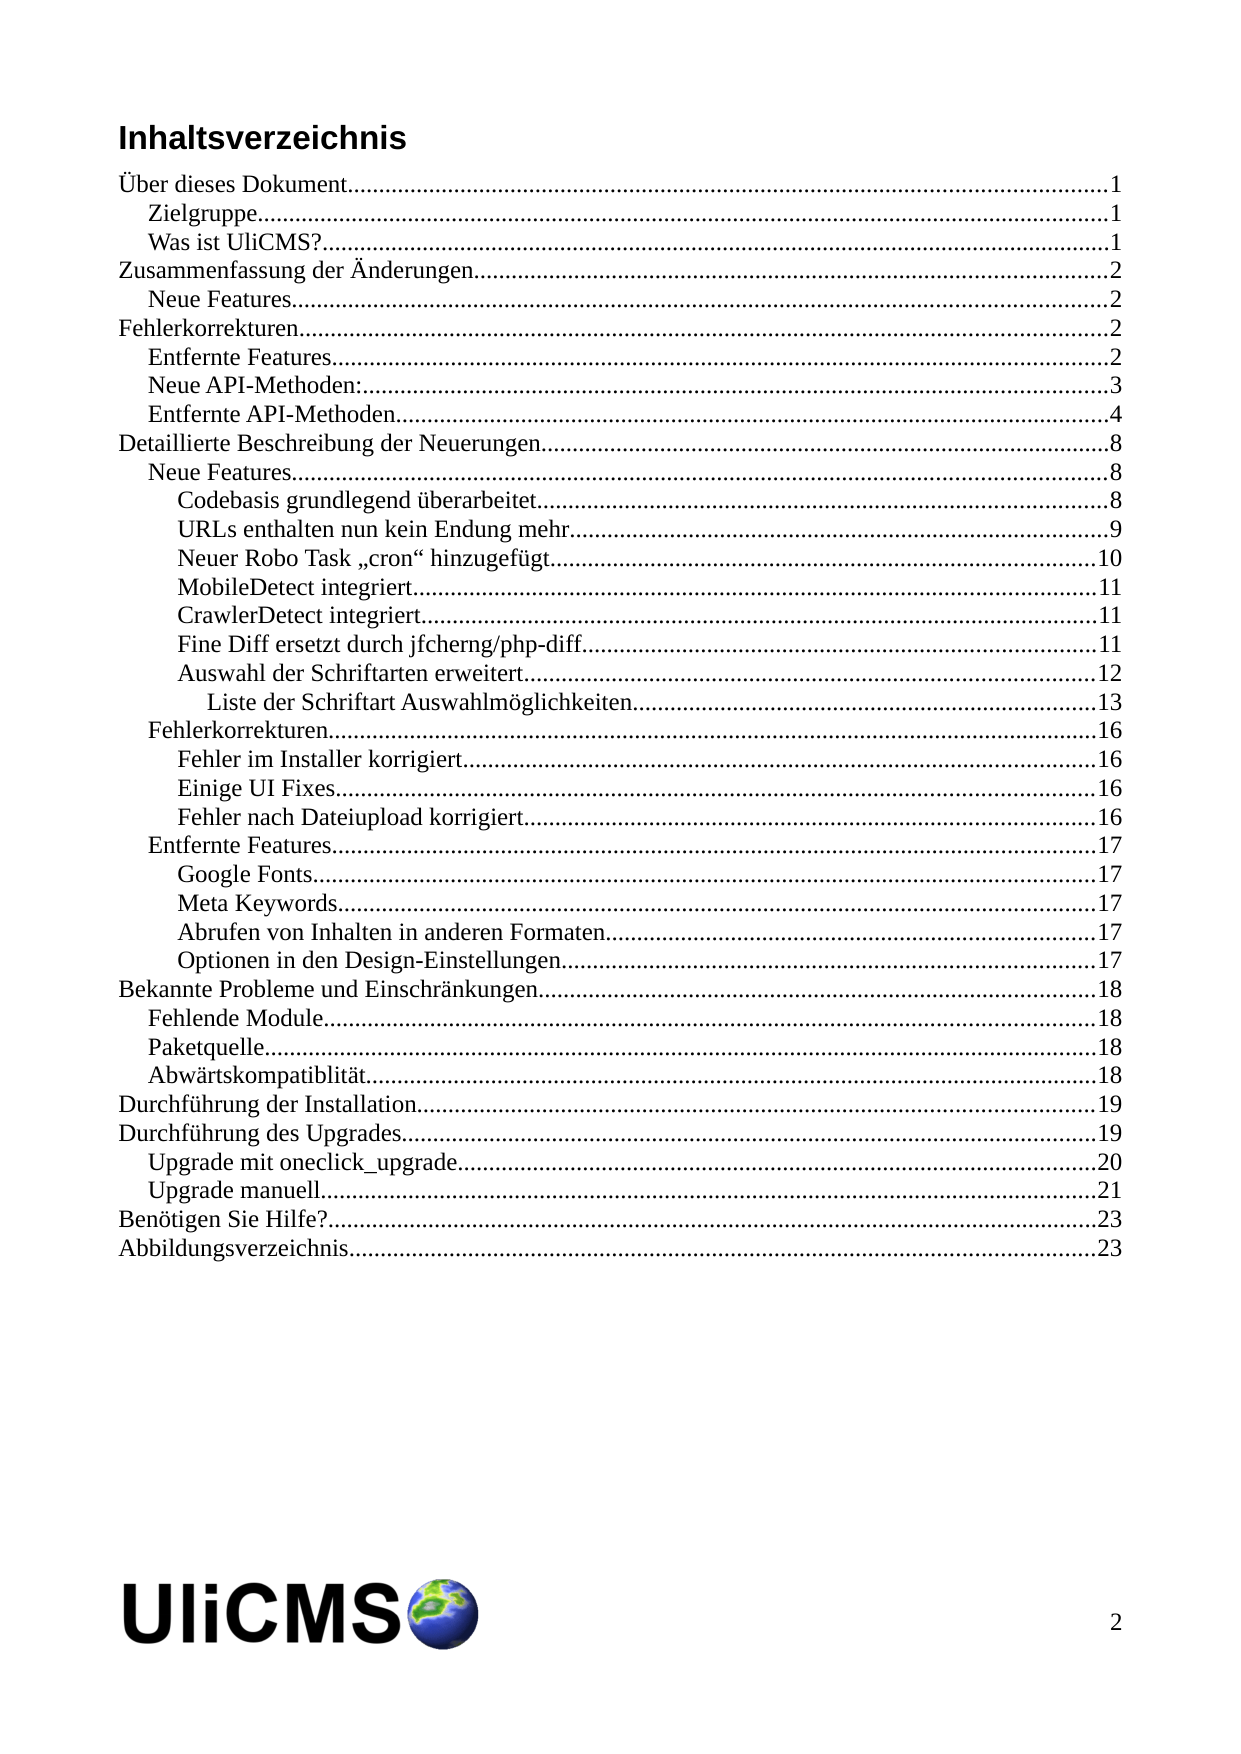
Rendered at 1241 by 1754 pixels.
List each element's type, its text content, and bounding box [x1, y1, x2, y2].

text CrawlerDetect integriert 11 [177, 600, 1122, 629]
text Zielgruppe 1 [148, 198, 1122, 227]
text Upgrade mit oneclick_upgrade 20 [148, 1147, 1122, 1175]
text Abbildungsverzeichnis 23 [118, 1233, 1122, 1262]
text Auswahl der Schriftarten erweitert 12 [177, 658, 1122, 687]
text Liste der Schriftart Auswahlmöglichkeiten 13 [207, 687, 1122, 715]
text Was ist UliCMS? 1 [148, 227, 1122, 255]
text Neue API-Methoden: 3 [148, 370, 1122, 399]
text Entfernte API-Methoden 4 [148, 399, 1122, 428]
picture [118, 1578, 479, 1652]
text Benötigen Sie Hilfe? 23 [118, 1204, 1122, 1233]
text Upgrade manuell 21 [148, 1175, 1122, 1204]
text Einige UI Fixes 16 [177, 773, 1122, 802]
text Google Fonts 17 [177, 859, 1122, 888]
text Fehler im Installer korrigiert 16 [177, 744, 1122, 773]
text Abwärtskompatiblität 18 [148, 1060, 1122, 1089]
text Fehlende Module 18 [148, 1003, 1122, 1032]
text Fehlerkorrekturen 16 [148, 715, 1122, 744]
text Detaillierte Beschreibung der Neuerungen 8 [118, 428, 1122, 457]
text Fine Diff ersetzt durch jfcherng/php-diff 11 [177, 629, 1122, 658]
text Fehler nach Dateiupload korrigiert 16 [177, 802, 1122, 830]
text Bekannte Probleme und Einschränkungen 18 [118, 974, 1122, 1003]
text Codebasis grundlegend überarbeitet 8 [177, 485, 1122, 514]
text Paketquelle 18 [148, 1032, 1122, 1060]
text Durchführung des Upgrades 19 [118, 1118, 1122, 1147]
text Neue Features 8 [148, 457, 1122, 485]
text Entfernte Features 17 [148, 830, 1122, 859]
text Neue Features 2 [148, 284, 1122, 313]
text URLs enthalten nun kein Endung mehr 9 [177, 514, 1122, 543]
text Entfernte Features 2 [148, 342, 1122, 370]
text Zusammenfassung der Änderungen 2 [118, 255, 1122, 284]
text MobileDetect integriert 11 [177, 572, 1122, 600]
text Durchführung der Installation 19 [118, 1089, 1122, 1118]
text Abrufen von Inhalten in anderen Formaten 17 [177, 917, 1122, 945]
text Über dieses Dokument 1 [118, 169, 1122, 198]
text Optionen in den Design-Einstellungen 17 [177, 945, 1122, 974]
text Neuer Robo Task „cron“ hinzugefügt 10 [177, 543, 1122, 572]
subtitle Inhaltsverzeichnis [118, 118, 1122, 157]
text Meta Keywords 17 [177, 888, 1122, 917]
text Fehlerkorrekturen 2 [118, 313, 1122, 342]
